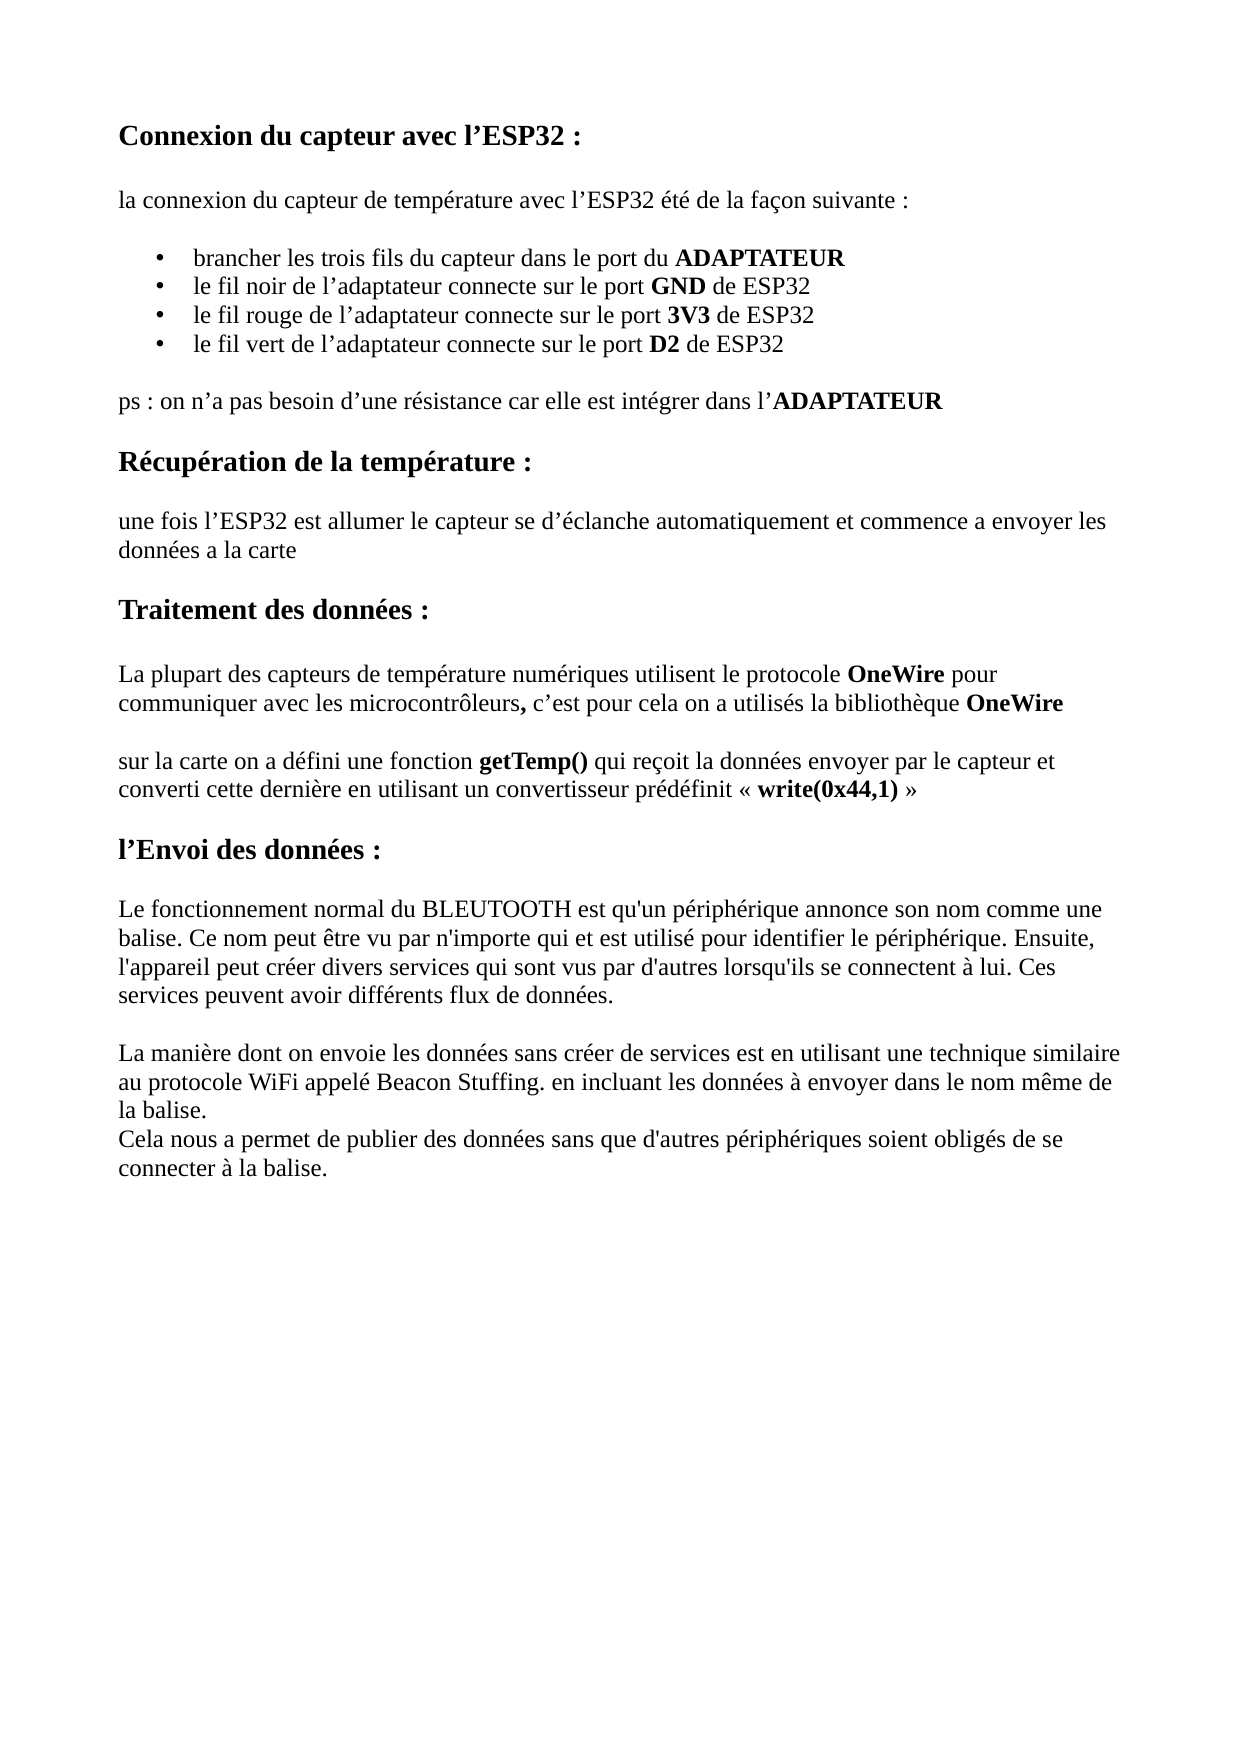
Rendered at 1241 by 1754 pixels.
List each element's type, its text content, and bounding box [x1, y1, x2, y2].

text la connexion du capteur de température avec l’ESP32 été de la façon suivante : [118, 185, 1122, 214]
list brancher les trois fils du capteur dans le port du ADAPTATEUR [156, 243, 1122, 271]
text Cela nous a permet de publier des données sans que d'autres périphériques soient obligés de se connecter à la balise. [118, 1124, 1122, 1182]
text Le fonctionnement normal du BLEUTOOTH est qu'un périphérique annonce son nom comme une balise. Ce nom peut être vu par n'importe qui et est utilisé pour identifier le périphérique. Ensuite, l'appareil peut créer divers services qui sont vus par d'autres lorsqu'ils se connectent à lui. Ces services peuvent avoir différents flux de données. [118, 894, 1122, 1009]
list le fil rouge de l’adaptateur connecte sur le port 3V3 de ESP32 [156, 300, 1122, 329]
list le fil vert de l’adaptateur connecte sur le port D2 de ESP32 [156, 329, 1122, 358]
text une fois l’ESP32 est allumer le capteur se d’éclanche automatiquement et commence a envoyer les données a la carte [118, 506, 1122, 564]
text Récupération de la température : [118, 444, 1122, 477]
text Traitement des données : [118, 592, 1122, 626]
list le fil noir de l’adaptateur connecte sur le port GND de ESP32 [156, 271, 1122, 300]
text ps : on n’a pas besoin d’une résistance car elle est intégrer dans l’ADAPTATEUR [118, 386, 1122, 415]
text La plupart des capteurs de température numériques utilisent le protocole OneWire pour communiquer avec les microcontrôleurs, c’est pour cela on a utilisés la bibliothèque OneWire [118, 659, 1122, 717]
text sur la carte on a défini une fonction getTemp() qui reçoit la données envoyer par le capteur et converti cette dernière en utilisant un convertisseur prédéfinit « write(0x44,1) » [118, 746, 1122, 803]
text l’Envoi des données : [118, 832, 1122, 866]
text Connexion du capteur avec l’ESP32 : [118, 118, 1122, 152]
text La manière dont on envoie les données sans créer de services est en utilisant une technique similaire au protocole WiFi appelé Beacon Stuffing. en incluant les données à envoyer dans le nom même de la balise. [118, 1038, 1122, 1124]
